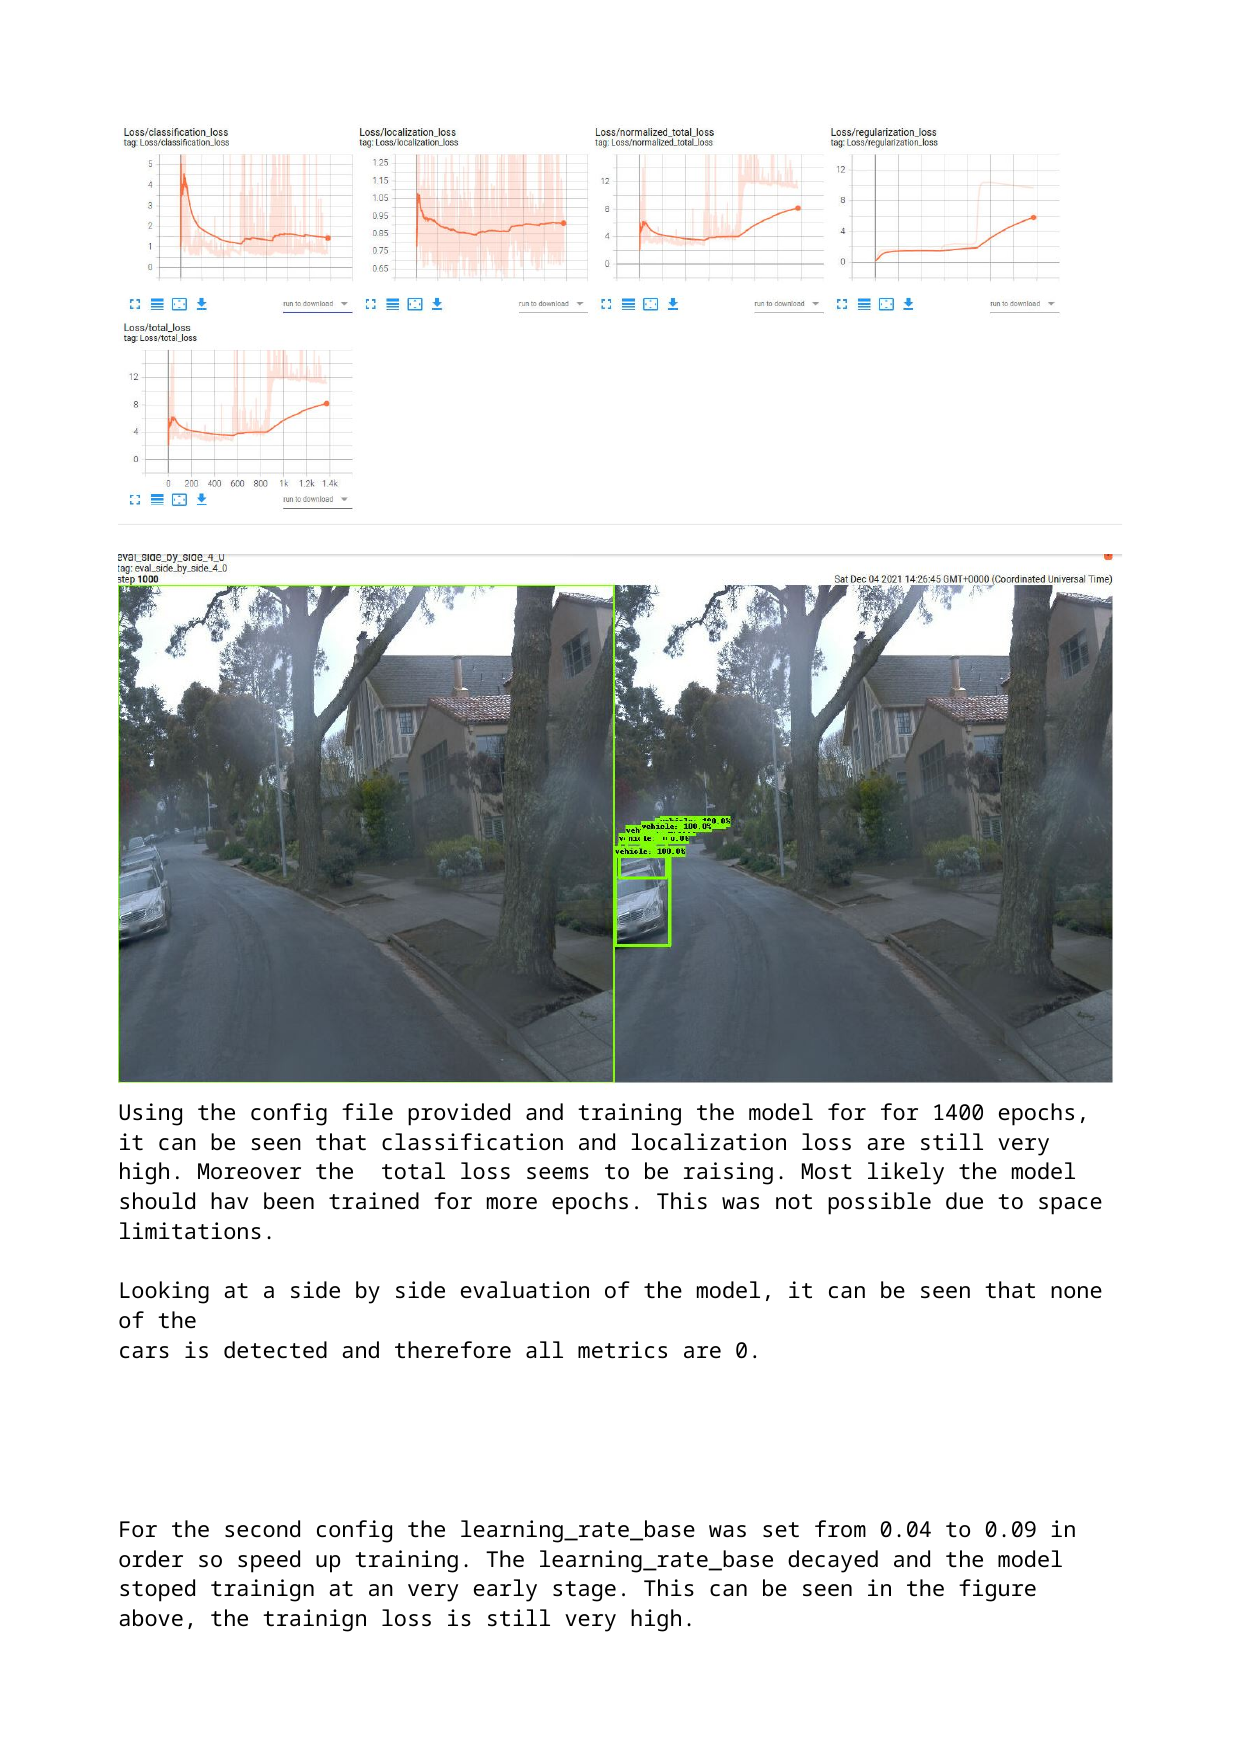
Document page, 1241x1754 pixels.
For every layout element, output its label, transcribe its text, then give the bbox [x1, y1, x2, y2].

text For the second config the learning_rate_base was set from 0.04 to 0.09 in order so speed up training. The learning_rate_base decayed and the model stoped trainign at an very early stage. This can be seen in the figure above, the trainign loss is still very high. [118, 1514, 1122, 1633]
picture [118, 554, 1123, 1097]
picture [118, 118, 1123, 525]
text Using the config file provided and training the model for for 1400 epochs, it can be seen that classification and localization loss are still very high. Moreover the total loss seems to be raising. Most likely the model should hav been trained for more epochs. This was not possible due to space limitations. [118, 1097, 1122, 1246]
text Looking at a side by side evaluation of the model, it can be seen that none of the [118, 1275, 1122, 1335]
text cars is detected and therefore all metrics are 0. [118, 1335, 1122, 1365]
